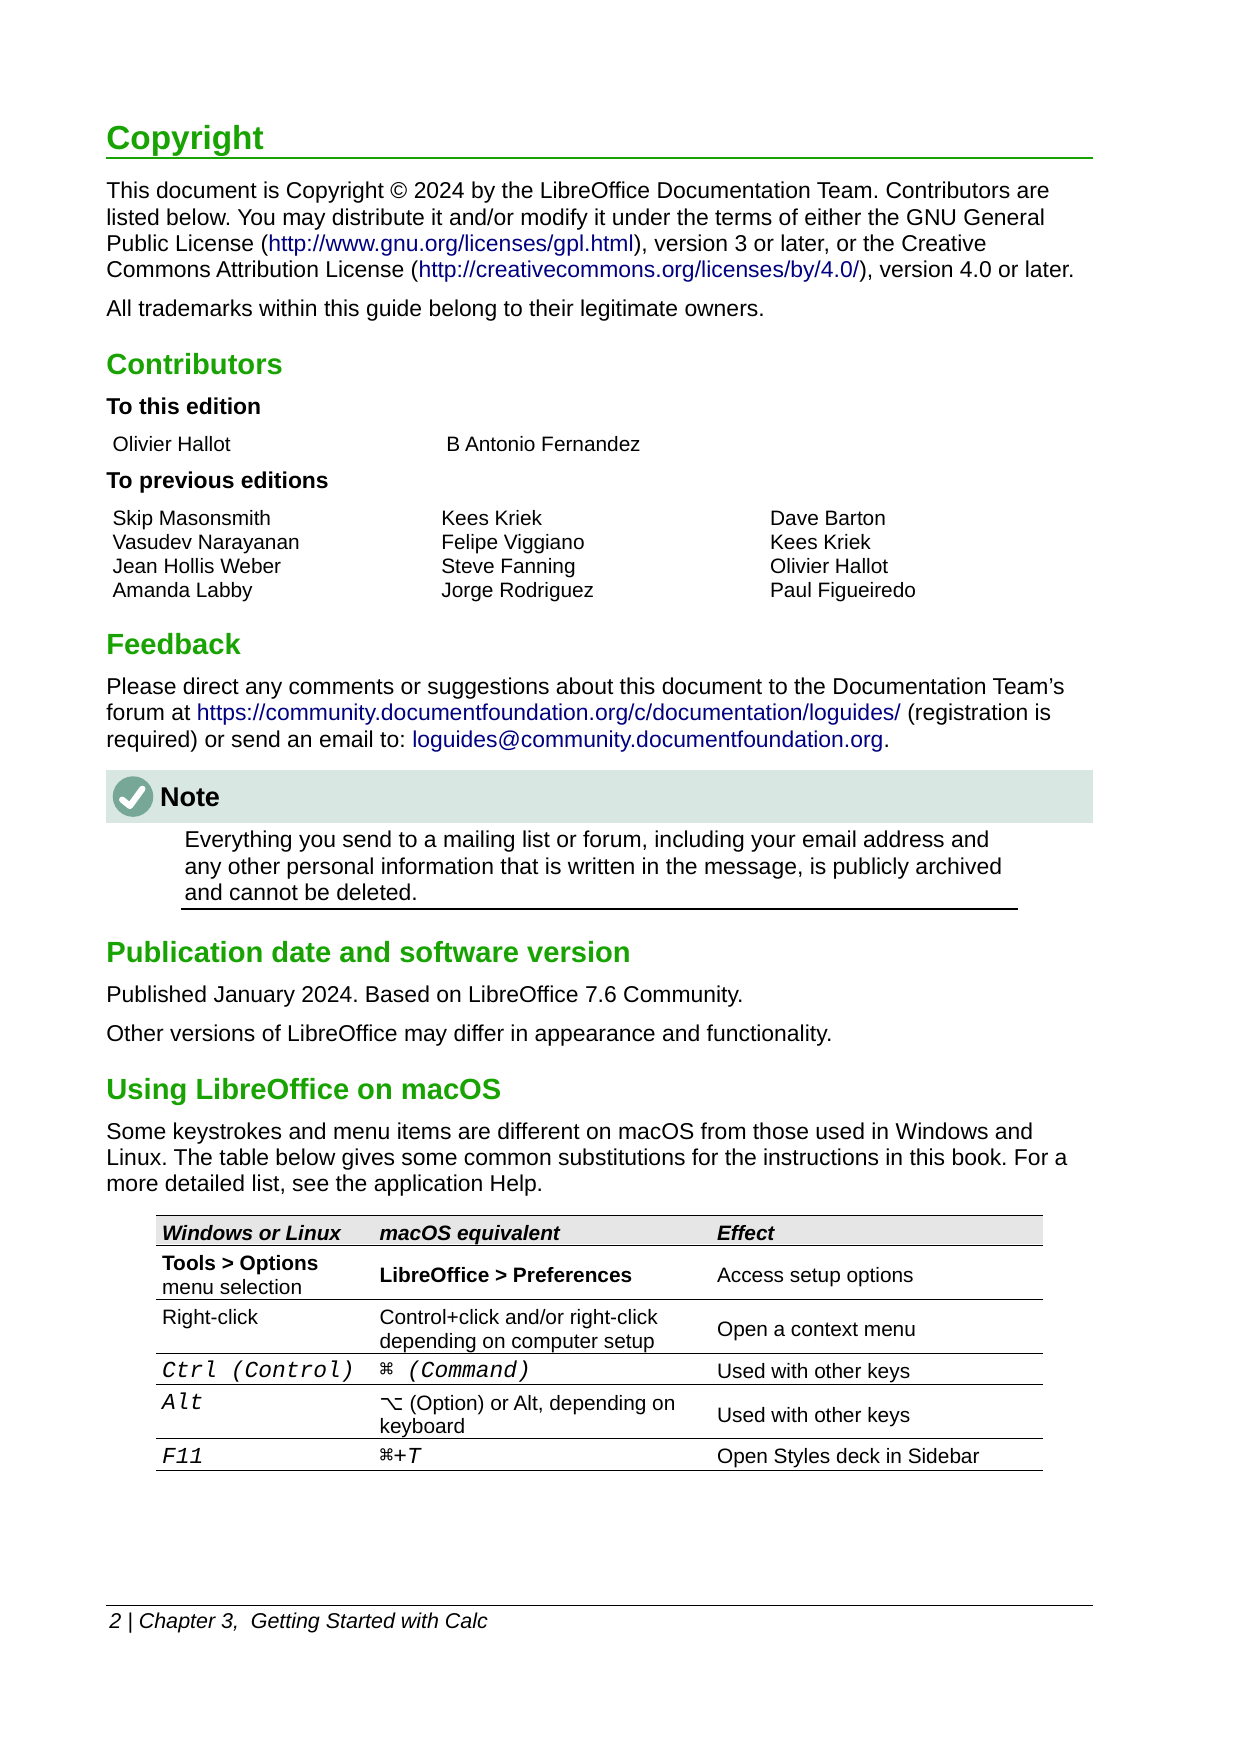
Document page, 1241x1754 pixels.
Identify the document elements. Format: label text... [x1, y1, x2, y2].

table_header Effect [711, 1216, 1043, 1244]
table_header [766, 432, 1093, 456]
table_cell Control+click and/or right-click depending on computer setup [373, 1300, 711, 1352]
table_cell Ctrl (Control) [156, 1354, 373, 1384]
subtitle Using LibreOffice on macOS [106, 1072, 1093, 1105]
table_header B Antonio Fernandez [440, 432, 766, 456]
subtitle Feedback [106, 627, 1093, 661]
table_cell Used with other keys [711, 1354, 1043, 1384]
table_header macOS equivalent [373, 1216, 711, 1244]
table_header Dave Barton [764, 506, 1093, 530]
text Published January 2024. Based on LibreOffice 7.6 Community. [106, 981, 1093, 1008]
table_cell Amanda Labby [106, 578, 435, 602]
table_cell Kees Kriek [764, 530, 1093, 554]
table_header Kees Kriek [435, 506, 764, 530]
text This document is Copyright © 2024 by the LibreOffice Documentation Team. Contributors are listed below. You may distribute it and/or modify it under the terms of either the GNU General Public License (http://www.gnu.org/licenses/gpl.html), version 3 or later, or the Creative Commons Attribution License (http://creativecommons.org/licenses/by/4.0/), version 4.0 or later. [106, 177, 1093, 283]
text Everything you send to a mailing list or forum, including your email address and any other personal information that is written in the message, is publicly archived and cannot be deleted. [181, 823, 1018, 908]
subtitle Note [106, 770, 1093, 823]
table_cell ⌘+T [373, 1439, 711, 1470]
text To previous editions [106, 467, 1093, 494]
text Some keystrokes and menu items are different on macOS from those used in Windows and Linux. The table below gives some common substitutions for the instructions in this book. For a more detailed list, see the application Help. [106, 1118, 1093, 1197]
text Please direct any comments or suggestions about this document to the Documentation Team’s forum at https://community.documentfoundation.org/c/documentation/loguides/ (registration is required) or send an email to: loguides@community.documentfoundation.org. [106, 673, 1093, 752]
table_cell F11 [156, 1439, 373, 1470]
table_cell Used with other keys [711, 1385, 1043, 1438]
table_cell Alt [156, 1385, 373, 1438]
table_header Skip Masonsmith [106, 506, 435, 530]
table_cell Jean Hollis Weber [106, 554, 435, 578]
table_cell Vasudev Narayanan [106, 530, 435, 554]
table_cell Right-click [156, 1300, 373, 1352]
table_cell LibreOffice > Preferences [373, 1246, 711, 1298]
table_cell Jorge Rodriguez [435, 578, 764, 602]
text To this edition [106, 393, 1093, 419]
table_cell ⌥ (Option) or Alt, depending on keyboard [373, 1385, 711, 1438]
table_cell Open Styles deck in Sidebar [711, 1439, 1043, 1470]
table_cell Steve Fanning [435, 554, 764, 578]
subtitle Publication date and software version [106, 935, 1093, 969]
table_header Windows or Linux [156, 1216, 373, 1244]
subtitle Contributors [106, 347, 1093, 380]
table_cell Felipe Viggiano [435, 530, 764, 554]
subtitle Copyright [106, 118, 1093, 157]
table_cell ⌘ (Command) [373, 1354, 711, 1384]
table_cell Paul Figueiredo [764, 578, 1093, 602]
text All trademarks within this guide belong to their legitimate owners. [106, 295, 1093, 322]
table_header Olivier Hallot [106, 432, 440, 456]
table_cell Open a context menu [711, 1300, 1043, 1352]
table_cell Access setup options [711, 1246, 1043, 1298]
table_cell Olivier Hallot [764, 554, 1093, 578]
table_cell Tools > Options menu selection [156, 1246, 373, 1298]
text Other versions of LibreOffice may differ in appearance and functionality. [106, 1020, 1093, 1047]
